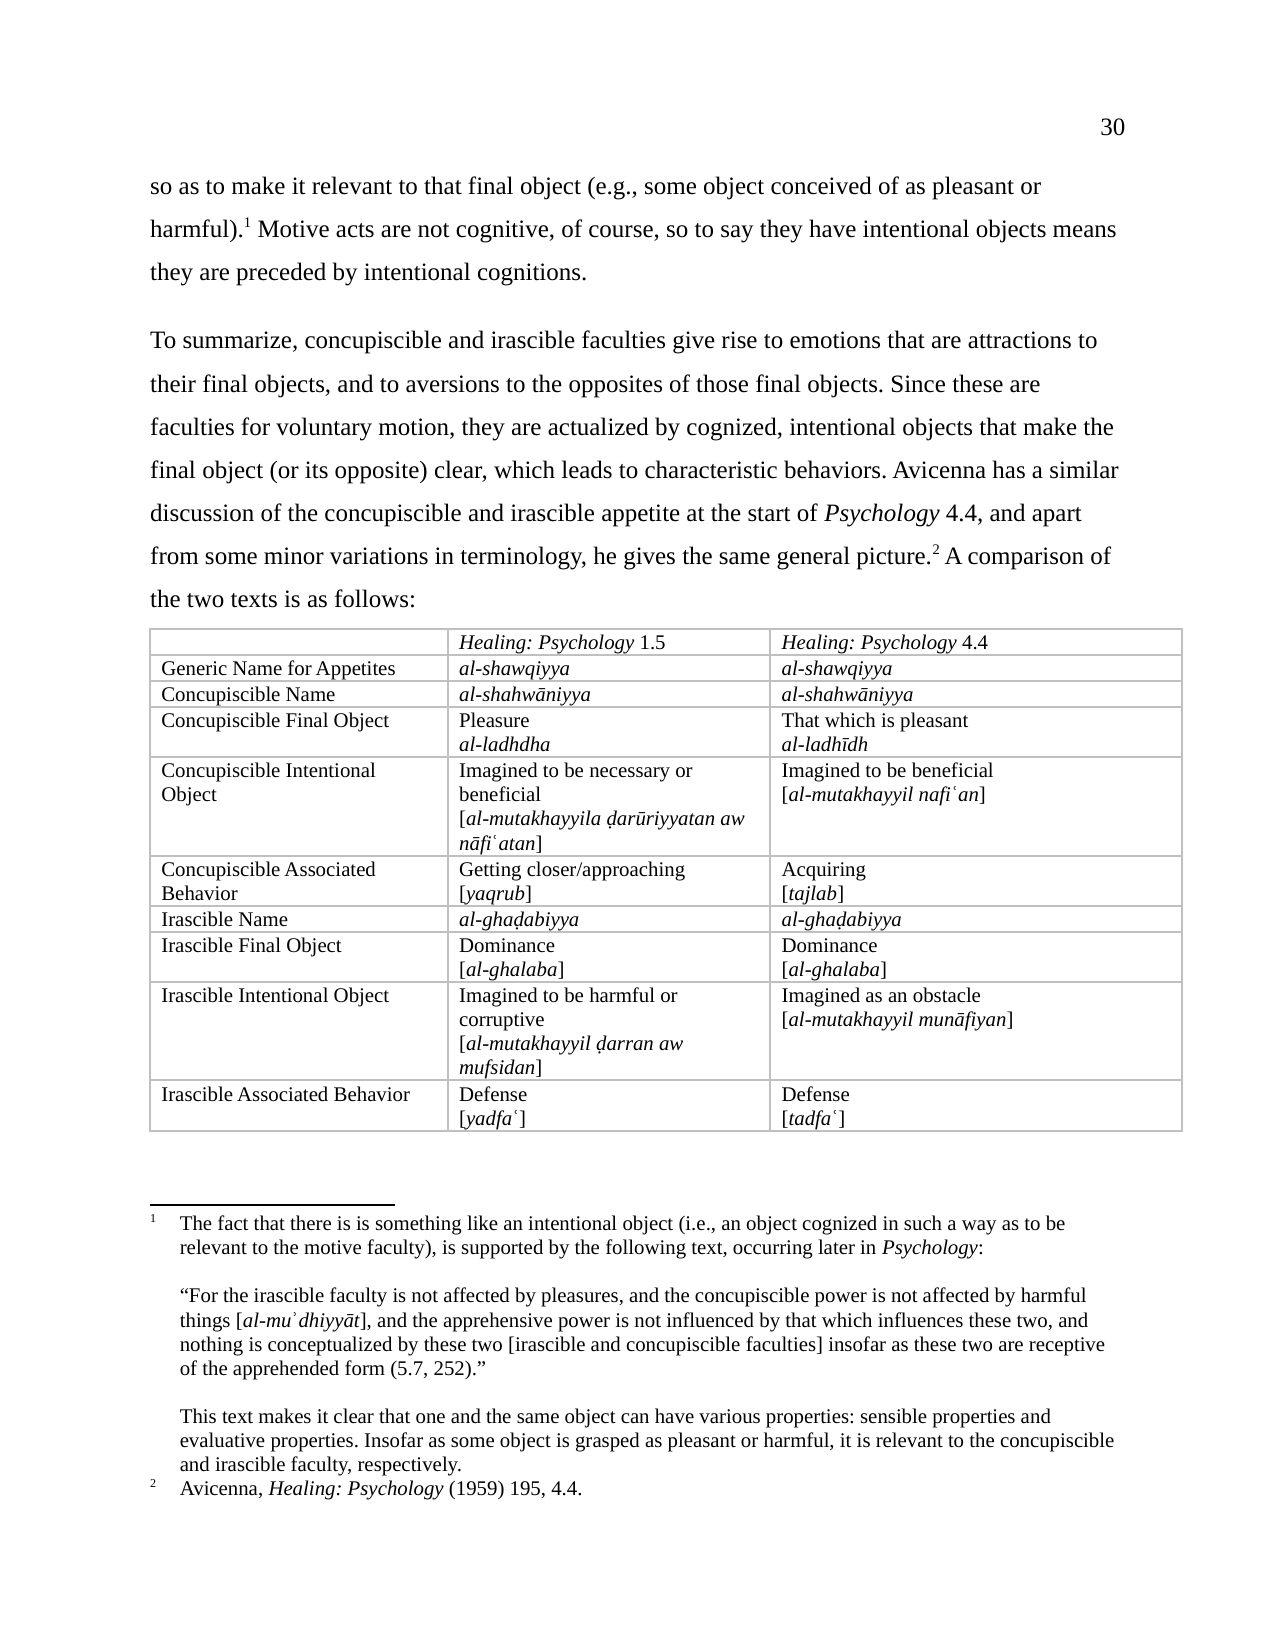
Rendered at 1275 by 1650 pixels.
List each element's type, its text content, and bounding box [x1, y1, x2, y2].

text Avicenna, Healing: Psychology (1959) 195, 4.4. [150, 1476, 1125, 1500]
table_cell Imagined to be harmful or corruptive [al-mutakhayyil ḍarran aw mufsidan] [449, 983, 769, 1079]
table_cell Concupiscible Associated Behavior [151, 857, 447, 905]
text “For the irascible faculty is not affected by pleasures, and the concupiscible power is not affected by harmful things [al-muʾdhiyyāt], and the apprehensive power is not influenced by that which influences these two, and nothing is conceptualized by these two [irascible and concupiscible faculties] insofar as these two are receptive of the apprehended form (5.7, 252).” [150, 1283, 1125, 1380]
table_cell Irascible Name [151, 907, 447, 931]
table_cell Pleasure al-ladhdha [449, 708, 769, 756]
text To summarize, concupiscible and irascible faculties give rise to emotions that are attractions to their final objects, and to aversions to the opposites of those final objects. Since these are faculties for voluntary motion, they are actualized by cognized, intentional objects that make the final object (or its opposite) clear, which leads to characteristic behaviors. Avicenna has a similar discussion of the concupiscible and irascible appetite at the start of Psychology 4.4, and apart from some minor variations in terminology, he gives the same general picture. A comparison of the two texts is as follows: [150, 326, 1125, 613]
text so as to make it relevant to that final object (e.g., some object conceived of as pleasant or harmful). Motive acts are not cognitive, of course, so to say they have intentional objects means they are preceded by intentional cognitions. [150, 171, 1125, 286]
table_cell Defense [tadfaʿ] [771, 1081, 1181, 1129]
text The fact that there is is something like an intentional object (i.e., an object cognized in such a way as to be relevant to the motive faculty), is supported by the following text, occurring later in Psychology: [150, 1211, 1125, 1259]
table_cell Irascible Intentional Object [151, 983, 447, 1079]
table_cell Imagined to be necessary or beneficial [al-mutakhayyila ḍarūriyyatan aw nāfiʿatan] [449, 758, 769, 854]
table_cell Dominance [al-ghalaba] [771, 933, 1181, 981]
table_cell al-shawqiyya [449, 656, 769, 680]
table_cell Imagined to be beneficial [al-mutakhayyil nafiʿan] [771, 758, 1181, 854]
table_cell Getting closer/approaching [yaqrub] [449, 857, 769, 905]
table_cell Imagined as an obstacle [al-mutakhayyil munāfiyan] [771, 983, 1181, 1079]
table_cell al-shahwāniyya [771, 682, 1181, 706]
table_cell Defense [yadfaʿ] [449, 1081, 769, 1129]
table_cell al-shawqiyya [771, 656, 1181, 680]
table_cell Generic Name for Appetites [151, 656, 447, 680]
table_cell Concupiscible Name [151, 682, 447, 706]
table_cell al-ghaḍabiyya [449, 907, 769, 931]
table_cell That which is pleasant al-ladhīdh [771, 708, 1181, 756]
table_header Healing: Psychology 1.5 [449, 630, 769, 654]
table_header Healing: Psychology 4.4 [771, 630, 1181, 654]
table_cell Concupiscible Final Object [151, 708, 447, 756]
table_cell Acquiring [tajlab] [771, 857, 1181, 905]
table_cell Irascible Final Object [151, 933, 447, 981]
table_cell Irascible Associated Behavior [151, 1081, 447, 1129]
table_cell Dominance [al-ghalaba] [449, 933, 769, 981]
table_cell al-shahwāniyya [449, 682, 769, 706]
text This text makes it clear that one and the same object can have various properties: sensible properties and evaluative properties. Insofar as some object is grasped as pleasant or harmful, it is relevant to the concupiscible and irascible faculty, respectively. [150, 1404, 1125, 1476]
table_cell Concupiscible Intentional Object [151, 758, 447, 854]
table_header [151, 630, 447, 654]
table_cell al-ghaḍabiyya [771, 907, 1181, 931]
